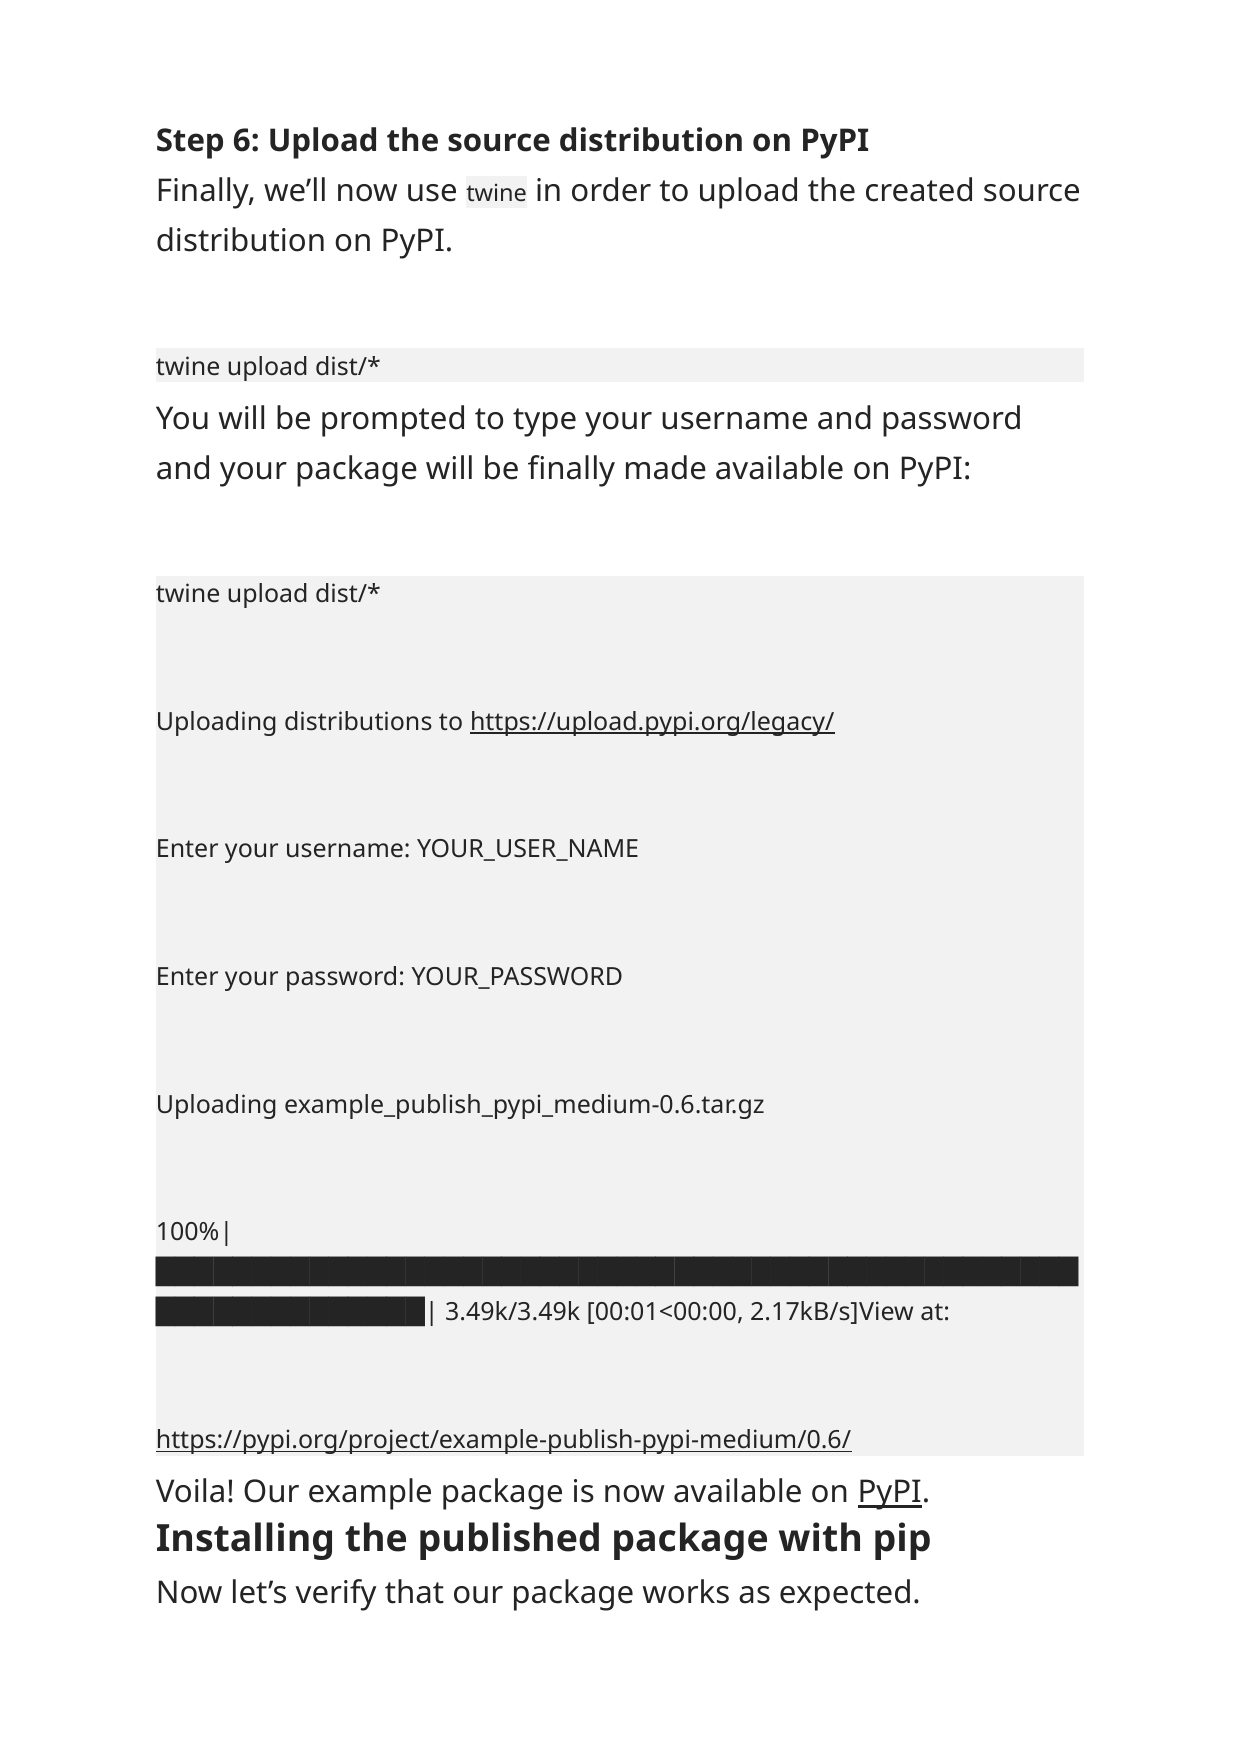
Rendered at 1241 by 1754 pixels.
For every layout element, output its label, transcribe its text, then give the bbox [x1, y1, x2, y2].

text twine upload dist/* [156, 576, 1084, 610]
text Finally, we’ll now use twine in order to upload the created source distribution on PyPI. [156, 161, 1084, 261]
text https://pypi.org/project/example-publish-pypi-medium/0.6/ [156, 1422, 1084, 1456]
text Uploading example_publish_pypi_medium-0.6.tar.gz [156, 1086, 1084, 1120]
text Now let’s verify that our package works as expected. [156, 1563, 1084, 1613]
text twine upload dist/* [156, 348, 1084, 382]
text Voila! Our example package is now available on PyPI. [156, 1462, 1084, 1512]
text Enter your username: YOUR_USER_NAME [156, 831, 1084, 865]
text Enter your password: YOUR_PASSWORD [156, 959, 1084, 993]
subtitle Installing the published package with pip [156, 1512, 1084, 1563]
subtitle Step 6: Upload the source distribution on PyPI [156, 118, 1084, 161]
text You will be prompted to type your username and password and your package will be finally made available on PyPI: [156, 388, 1084, 488]
text Uploading distributions to https://upload.pypi.org/legacy/ [156, 703, 1084, 737]
text 100%|██████████████████████████████████████████████████████████████| 3.49k/3.49k [00:01<00:00, 2.17kB/s]View at: [156, 1214, 1084, 1328]
